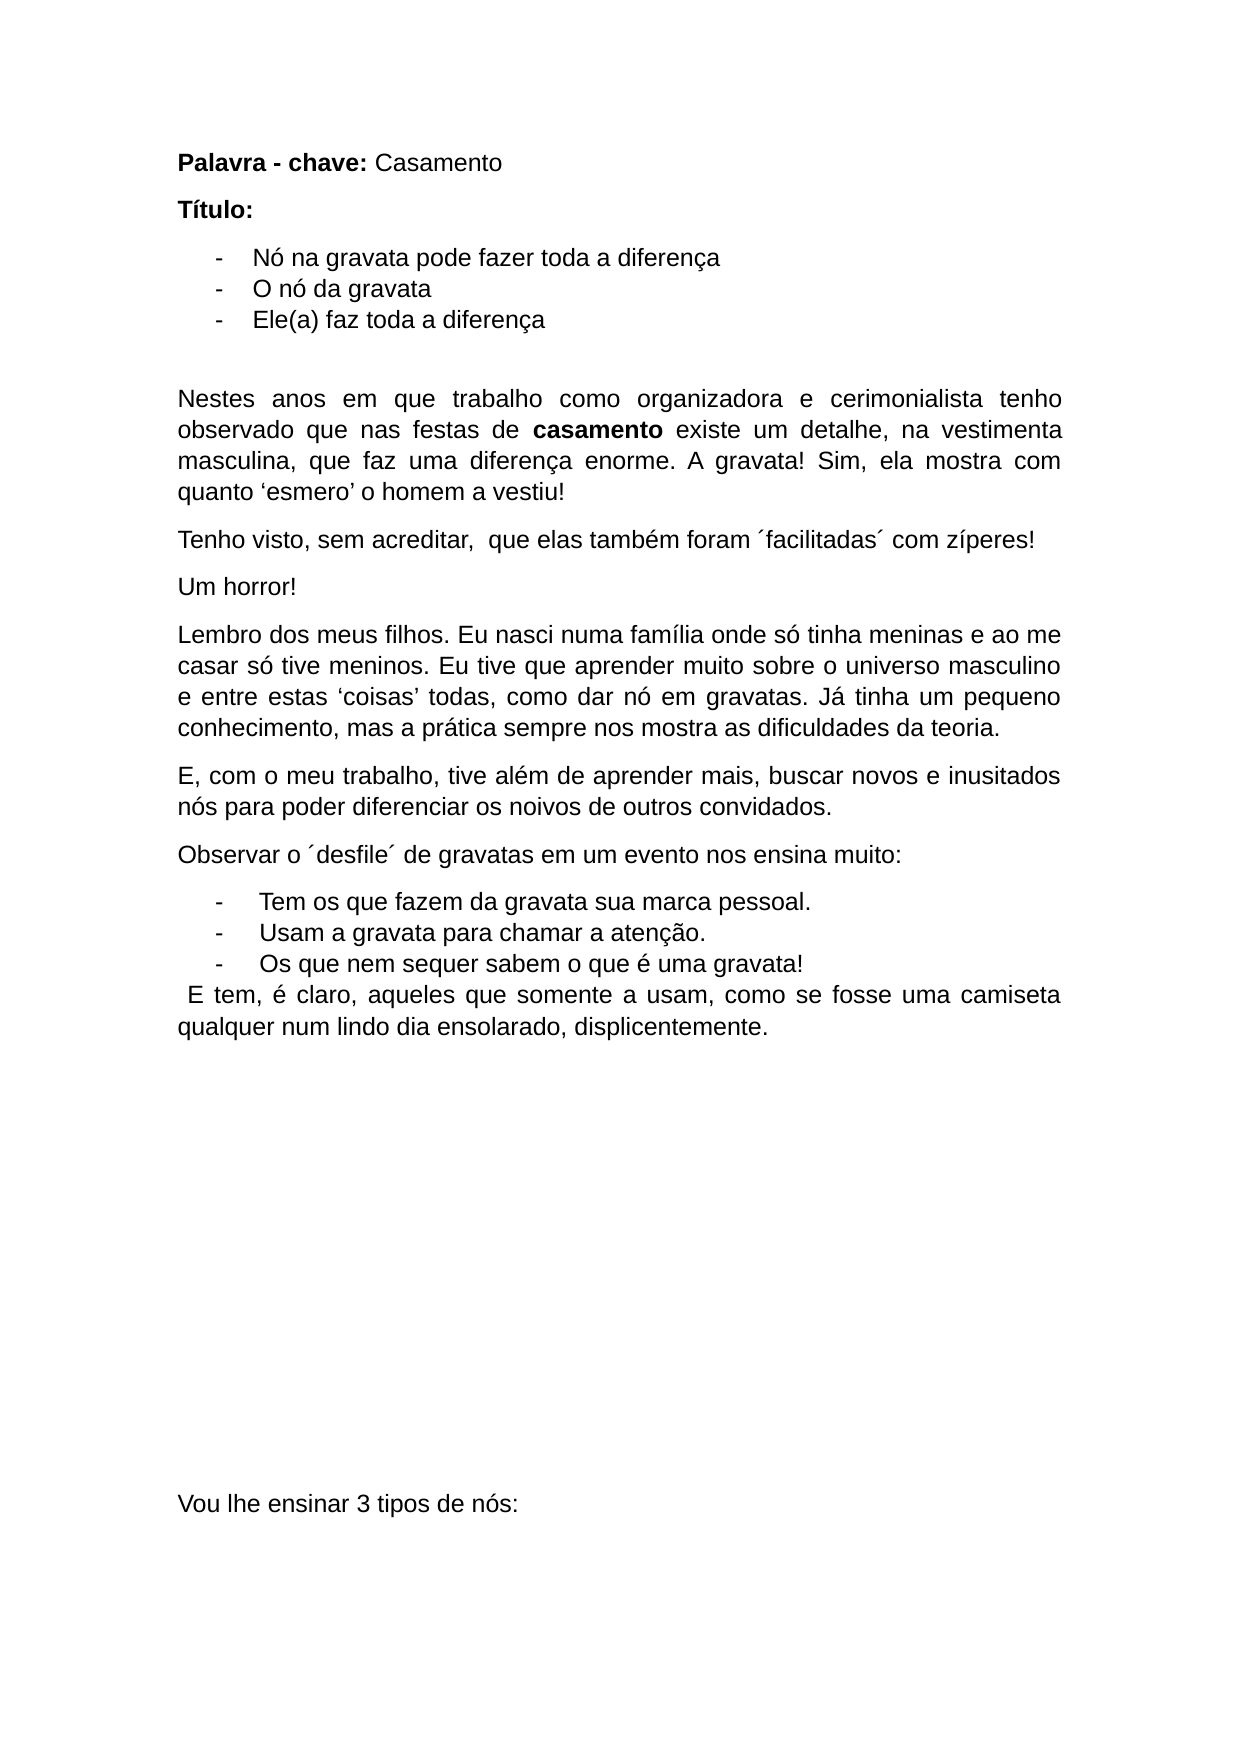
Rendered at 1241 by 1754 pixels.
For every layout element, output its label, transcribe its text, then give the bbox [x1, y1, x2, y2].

list O nó da gravata [215, 274, 1063, 303]
list Ele(a) faz toda a diferença [215, 305, 1063, 334]
list Nó na gravata pode fazer toda a diferença [215, 243, 1063, 272]
list Usam a gravata para chamar a atenção. [215, 918, 1063, 947]
text Observar o ´desfile´ de gravatas em um evento nos ensina muito: [177, 840, 1063, 868]
list Os que nem sequer sabem o que é uma gravata! [215, 949, 1063, 978]
list Tem os que fazem da gravata sua marca pessoal. [215, 887, 1063, 916]
text Um horror! [177, 572, 1063, 601]
text Lembro dos meus filhos. Eu nasci numa família onde só tinha meninas e ao me casar só tive meninos. Eu tive que aprender muito sobre o universo masculino e entre estas ‘coisas’ todas, como dar nó em gravatas. Já tinha um pequeno conhecimento, mas a prática sempre nos mostra as dificuldades da teoria. [177, 620, 1063, 742]
text E, com o meu trabalho, tive além de aprender mais, buscar novos e inusitados nós para poder diferenciar os noivos de outros convidados. [177, 761, 1063, 821]
text Título: [177, 195, 1063, 224]
text Nestes anos em que trabalho como organizadora e cerimonialista tenho observado que nas festas de casamento existe um detalhe, na vestimenta masculina, que faz uma diferença enorme. A gravata! Sim, ela mostra com quanto ‘esmero’ o homem a vestiu! [177, 384, 1063, 506]
text Palavra - chave: Casamento [177, 148, 1063, 176]
text Tenho visto, sem acreditar, que elas também foram ´facilitadas´ com zíperes! [177, 525, 1063, 553]
text Vou lhe ensinar 3 tipos de nós: [177, 1489, 1063, 1517]
text E tem, é claro, aqueles que somente a usam, como se fosse uma camiseta qualquer num lindo dia ensolarado, displicentemente. [177, 981, 1063, 1040]
